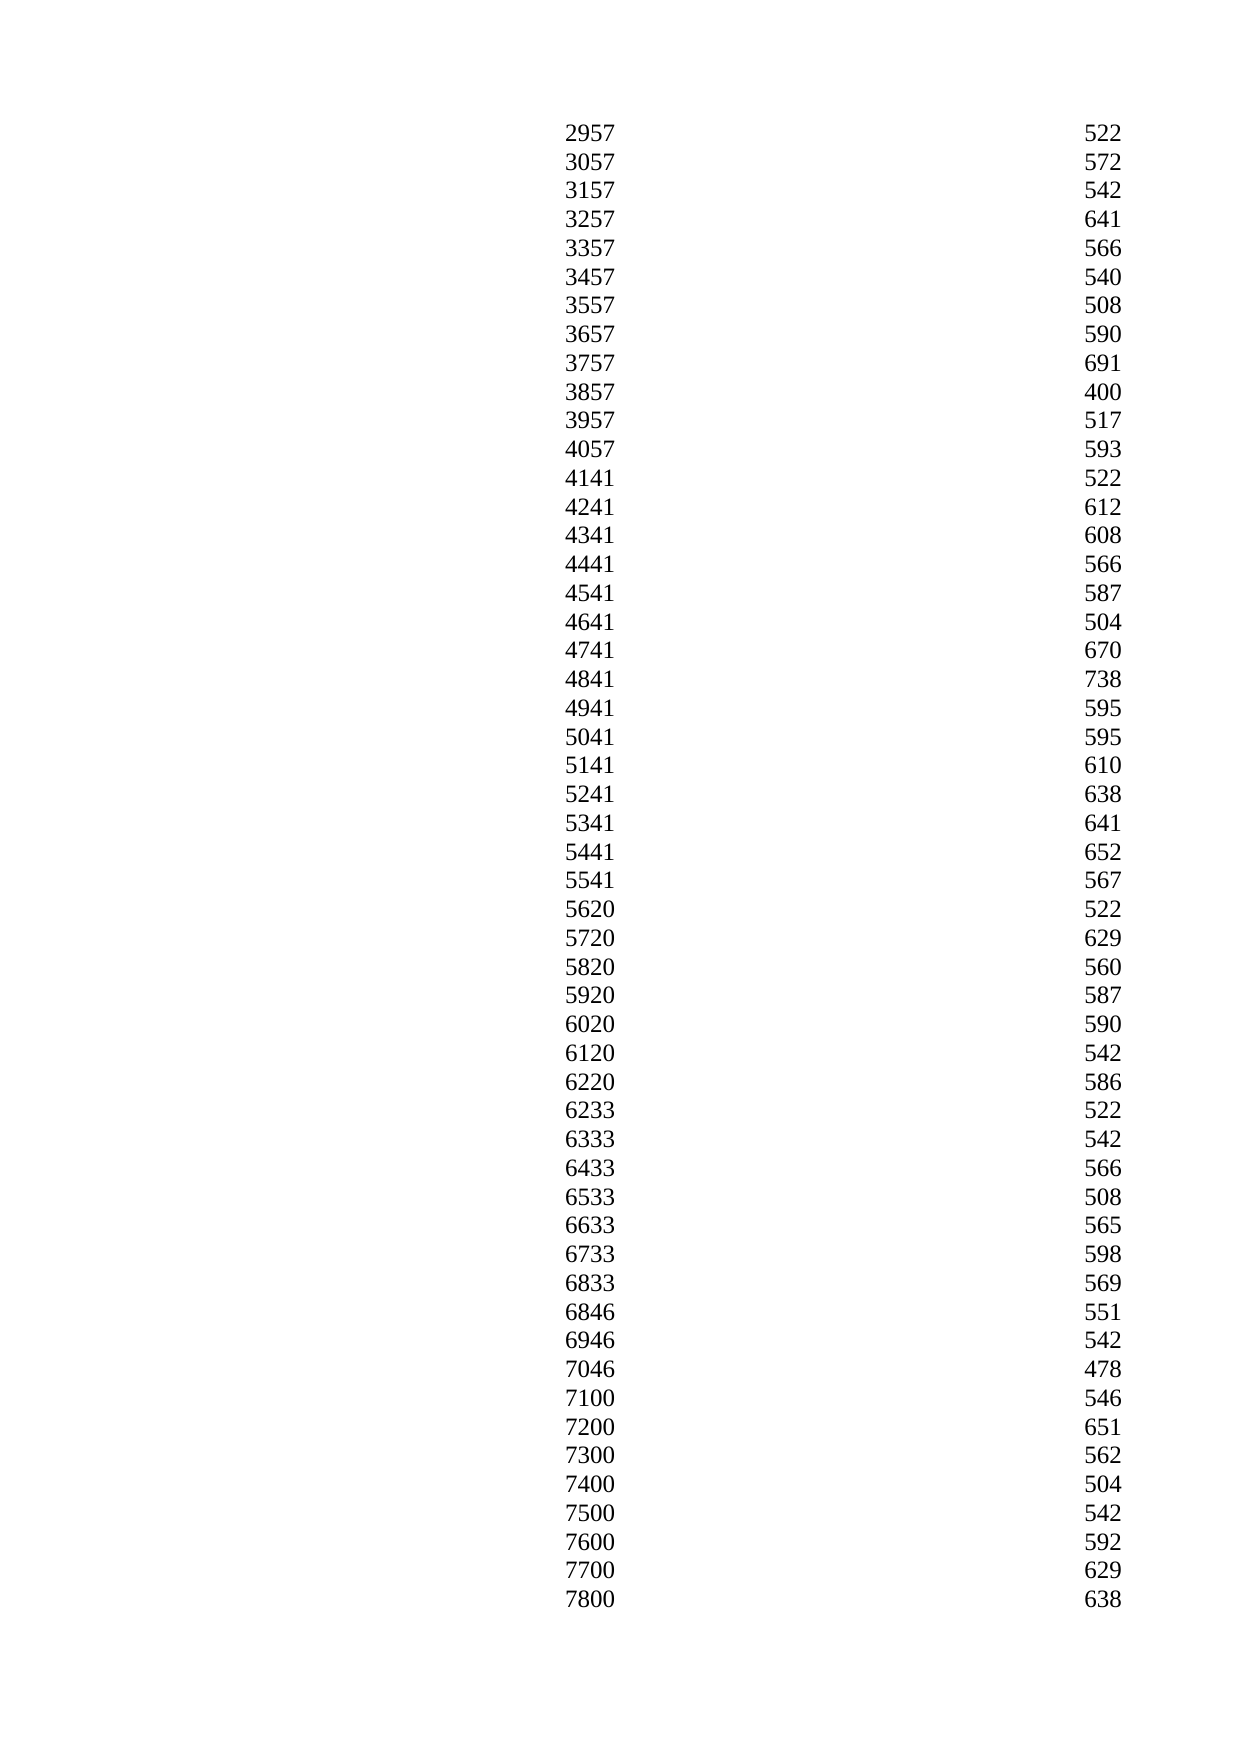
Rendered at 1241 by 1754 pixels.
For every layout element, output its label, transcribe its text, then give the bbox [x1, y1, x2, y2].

table_cell 5041 [121, 722, 618, 751]
table_cell 738 [618, 664, 1125, 693]
table_cell 3257 [121, 204, 618, 233]
table_cell 3057 [121, 147, 618, 176]
table_cell 6020 [121, 1009, 618, 1038]
table_cell 7200 [121, 1412, 618, 1441]
table_cell 6633 [121, 1211, 618, 1239]
table_cell 3857 [121, 377, 618, 406]
table_cell 4057 [121, 434, 618, 463]
table_cell 4641 [121, 607, 618, 636]
table_cell 2957 [121, 118, 618, 147]
table_cell 5441 [121, 837, 618, 866]
table_cell 629 [618, 1556, 1125, 1584]
table_cell 7100 [121, 1383, 618, 1412]
table_cell 610 [618, 751, 1125, 779]
table_cell 478 [618, 1354, 1125, 1383]
table_cell 542 [618, 1326, 1125, 1354]
table_cell 7500 [121, 1498, 618, 1527]
table_cell 551 [618, 1297, 1125, 1326]
table_cell 6433 [121, 1153, 618, 1182]
table_cell 608 [618, 521, 1125, 549]
table_cell 5620 [121, 894, 618, 923]
table_cell 7046 [121, 1354, 618, 1383]
table_cell 517 [618, 406, 1125, 434]
table_cell 6833 [121, 1268, 618, 1297]
table_cell 590 [618, 1009, 1125, 1038]
table_cell 6233 [121, 1096, 618, 1124]
table_cell 595 [618, 722, 1125, 751]
table_cell 641 [618, 204, 1125, 233]
table_cell 6120 [121, 1038, 618, 1067]
table_cell 5720 [121, 923, 618, 952]
table_cell 7400 [121, 1469, 618, 1498]
table_cell 6946 [121, 1326, 618, 1354]
table_cell 565 [618, 1211, 1125, 1239]
table_cell 590 [618, 319, 1125, 348]
table_cell 5341 [121, 808, 618, 837]
table_cell 651 [618, 1412, 1125, 1441]
table_cell 508 [618, 291, 1125, 319]
table_cell 3557 [121, 291, 618, 319]
table_cell 542 [618, 1124, 1125, 1153]
table_cell 5241 [121, 779, 618, 808]
table_cell 560 [618, 952, 1125, 981]
table_cell 638 [618, 1584, 1125, 1613]
table_cell 567 [618, 866, 1125, 894]
table_cell 572 [618, 147, 1125, 176]
table_cell 6846 [121, 1297, 618, 1326]
table_cell 540 [618, 262, 1125, 291]
table_cell 3657 [121, 319, 618, 348]
table_cell 595 [618, 693, 1125, 722]
table_cell 400 [618, 377, 1125, 406]
table_cell 593 [618, 434, 1125, 463]
table_cell 522 [618, 463, 1125, 492]
table_cell 587 [618, 578, 1125, 607]
table_cell 566 [618, 549, 1125, 578]
table_cell 3157 [121, 176, 618, 204]
table_cell 3357 [121, 233, 618, 262]
table_cell 612 [618, 492, 1125, 521]
table_cell 3457 [121, 262, 618, 291]
table_cell 592 [618, 1527, 1125, 1556]
table_cell 569 [618, 1268, 1125, 1297]
table_cell 546 [618, 1383, 1125, 1412]
table_cell 7600 [121, 1527, 618, 1556]
table_cell 4241 [121, 492, 618, 521]
table_cell 4541 [121, 578, 618, 607]
table_cell 522 [618, 894, 1125, 923]
table_cell 542 [618, 1038, 1125, 1067]
table_cell 522 [618, 1096, 1125, 1124]
table_cell 670 [618, 636, 1125, 664]
table_cell 691 [618, 348, 1125, 377]
table_cell 562 [618, 1441, 1125, 1469]
table_cell 566 [618, 1153, 1125, 1182]
table_cell 504 [618, 1469, 1125, 1498]
table_cell 638 [618, 779, 1125, 808]
table_cell 5920 [121, 981, 618, 1009]
table_cell 4141 [121, 463, 618, 492]
table_cell 508 [618, 1182, 1125, 1211]
table_cell 652 [618, 837, 1125, 866]
table_cell 542 [618, 1498, 1125, 1527]
table_cell 3957 [121, 406, 618, 434]
table_cell 7300 [121, 1441, 618, 1469]
table_cell 5141 [121, 751, 618, 779]
table_cell 4441 [121, 549, 618, 578]
table_cell 542 [618, 176, 1125, 204]
table_cell 7700 [121, 1556, 618, 1584]
table_cell 598 [618, 1239, 1125, 1268]
table_cell 522 [618, 118, 1125, 147]
table_cell 641 [618, 808, 1125, 837]
table_cell 587 [618, 981, 1125, 1009]
table_cell 586 [618, 1067, 1125, 1096]
table_cell 566 [618, 233, 1125, 262]
table_cell 4941 [121, 693, 618, 722]
table_cell 6220 [121, 1067, 618, 1096]
table_cell 4341 [121, 521, 618, 549]
table_cell 4841 [121, 664, 618, 693]
table_cell 6333 [121, 1124, 618, 1153]
table_cell 6733 [121, 1239, 618, 1268]
table_cell 629 [618, 923, 1125, 952]
table_cell 4741 [121, 636, 618, 664]
table_cell 6533 [121, 1182, 618, 1211]
table_cell 5541 [121, 866, 618, 894]
table_cell 5820 [121, 952, 618, 981]
table_cell 3757 [121, 348, 618, 377]
table_cell 504 [618, 607, 1125, 636]
table_cell 7800 [121, 1584, 618, 1613]
